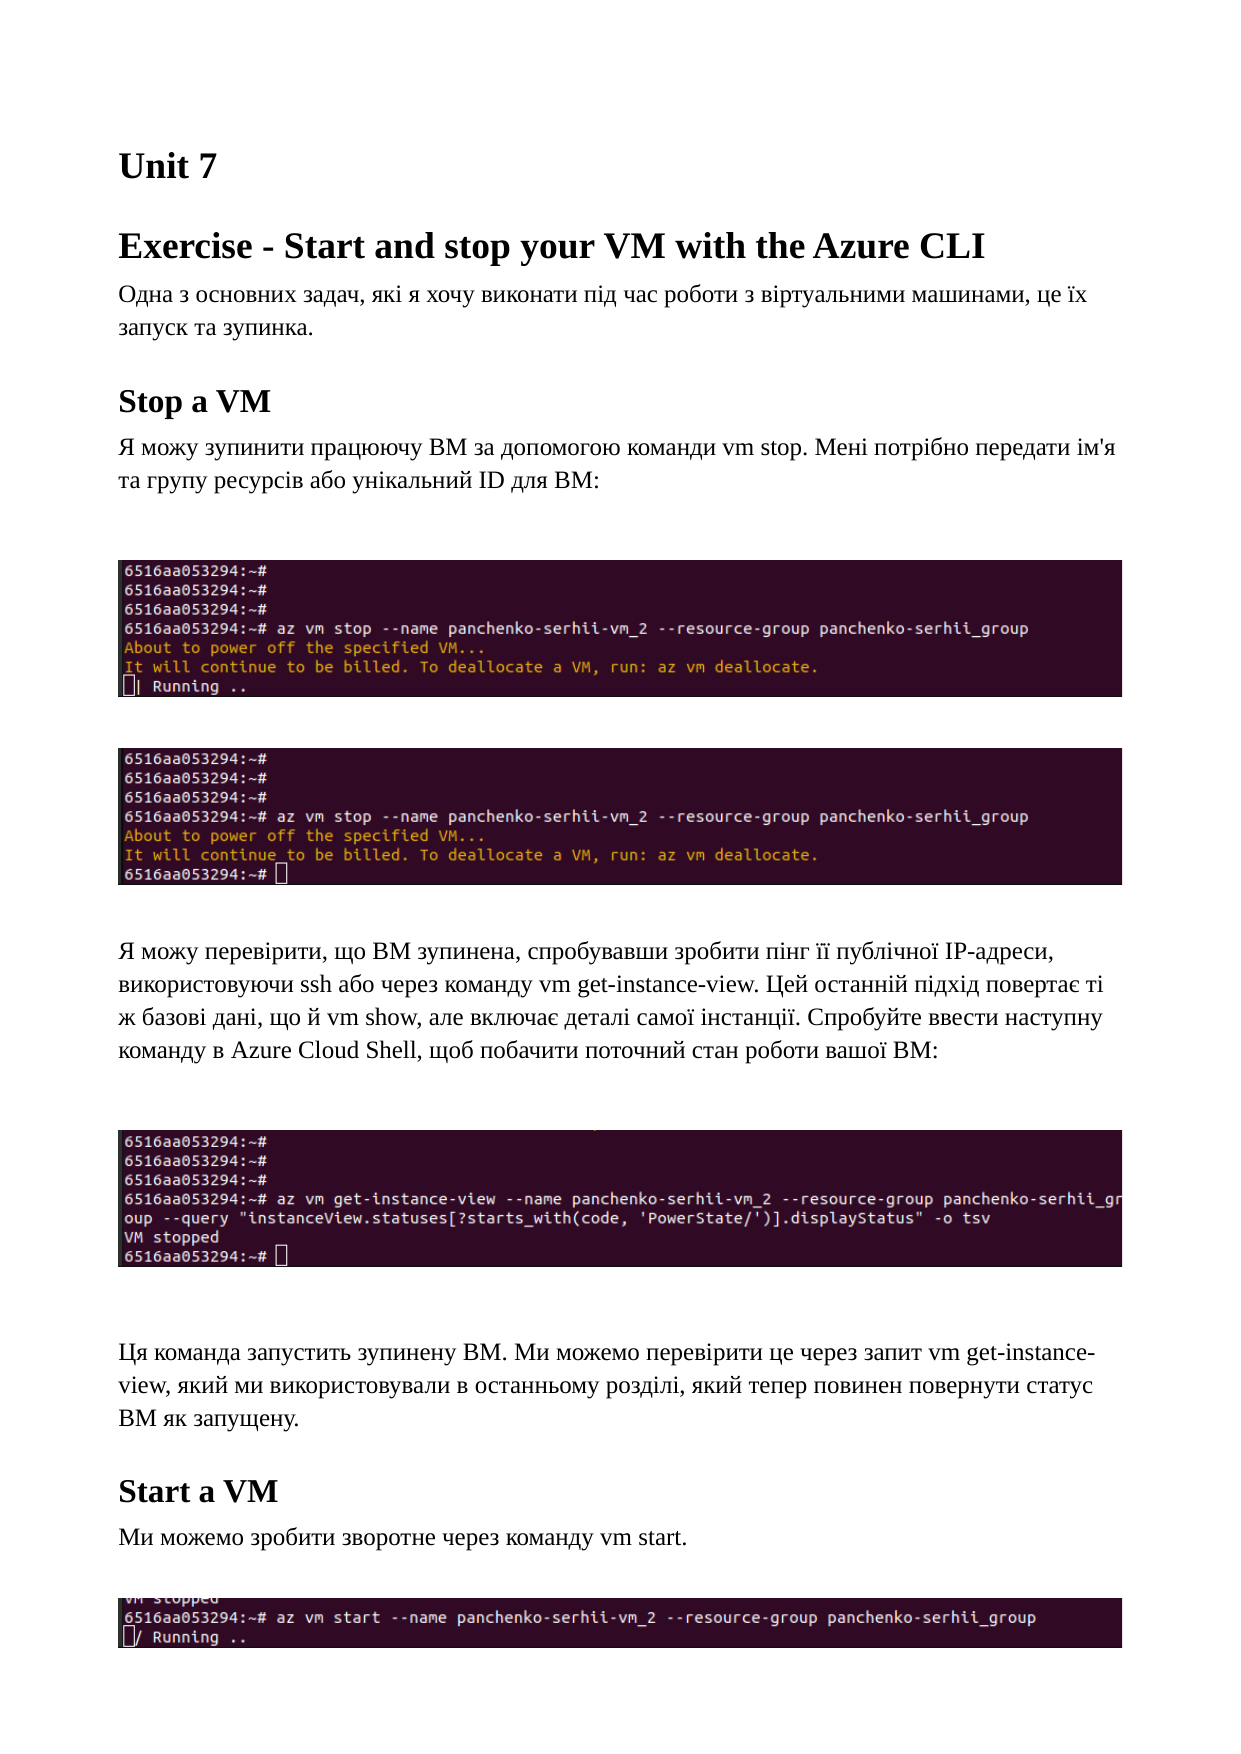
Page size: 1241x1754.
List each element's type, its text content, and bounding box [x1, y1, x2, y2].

subtitle Unit 7 [118, 143, 1122, 186]
subtitle Stop a VM [118, 381, 1122, 419]
text Ця команда запустить зупинену ВМ. Ми можемо перевірити це через запит vm get-instance-view, який ми використовували в останньому розділі, який тепер повинен повернути статус ВМ як запущену. [118, 1267, 1122, 1432]
picture [118, 748, 1123, 885]
picture [118, 1598, 1123, 1648]
picture [118, 560, 1123, 697]
text Я можу перевірити, що ВМ зупинена, спробувавши зробити пінг її публічної IP-адреси, використовуючи ssh або через команду vm get-instance-view. Цей останній підхід повертає ті ж базові дані, що й vm show, але включає деталі самої інстанції. Спробуйте ввести наступну команду в Azure Cloud Shell, щоб побачити поточний стан роботи вашої ВМ: [118, 936, 1122, 1064]
text Ми можемо зробити зворотне через команду vm start. [118, 1522, 1122, 1551]
subtitle Exercise - Start and stop your VM with the Azure CLI [118, 224, 1122, 267]
text Одна з основних задач, які я хочу виконати під час роботи з віртуальними машинами, це їх запуск та зупинка. [118, 279, 1122, 341]
subtitle Start a VM [118, 1471, 1122, 1510]
picture [118, 1130, 1123, 1267]
text Я можу зупинити працюючу ВМ за допомогою команди vm stop. Мені потрібно передати ім'я та групу ресурсів або унікальний ID для ВМ: [118, 432, 1122, 493]
